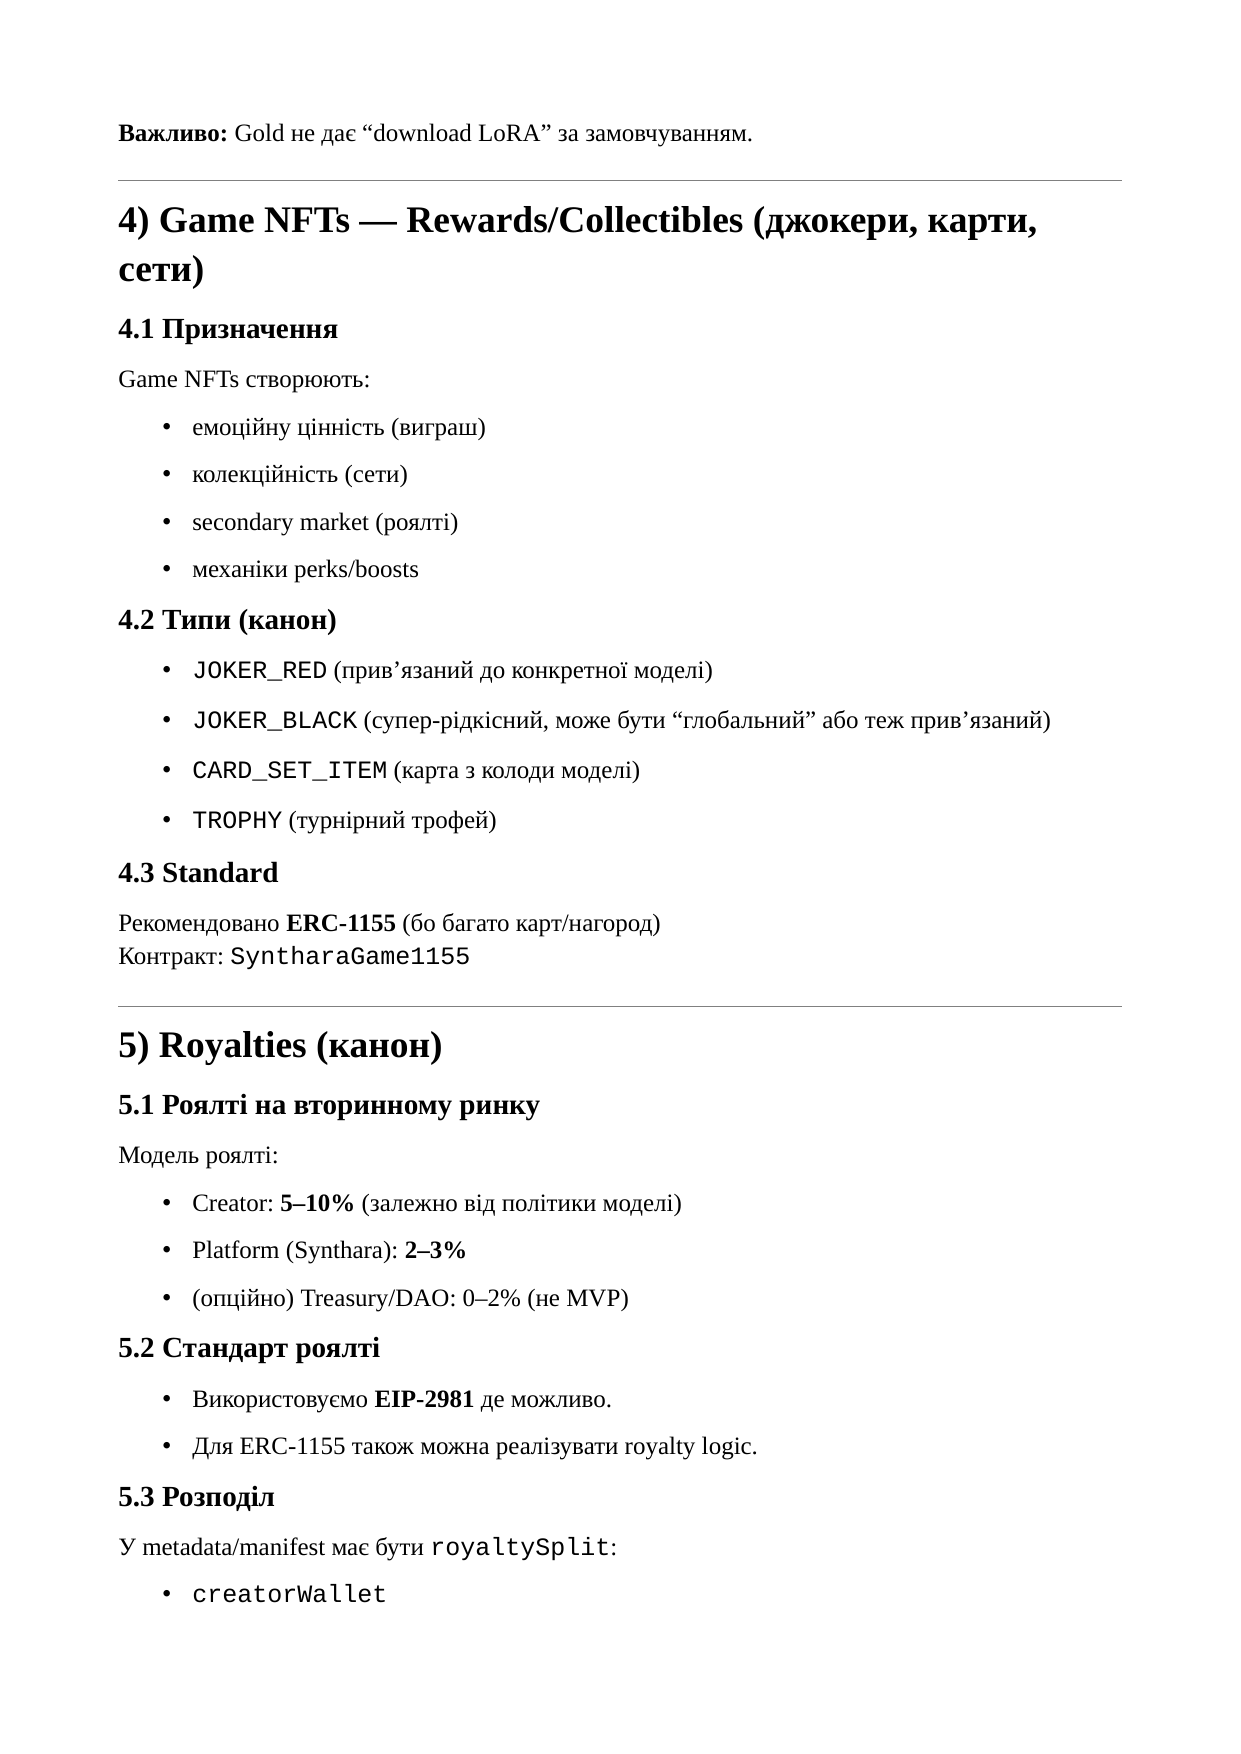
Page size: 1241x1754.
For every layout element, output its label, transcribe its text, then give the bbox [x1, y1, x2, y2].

subtitle 5) Royalties (канон) [118, 1023, 1122, 1066]
subtitle 5.2 Стандарт роялті [118, 1331, 1122, 1364]
list JOKER_BLACK (супер-рідкісний, може бути “глобальний” або теж прив’язаний) [162, 705, 1122, 736]
subtitle 4.2 Типи (канон) [118, 602, 1122, 636]
list Використовуємо EIP-2981 де можливо. [162, 1384, 1122, 1412]
text Модель роялті: [118, 1140, 1122, 1169]
subtitle 4.1 Призначення [118, 311, 1122, 344]
subtitle 4) Game NFTs — Rewards/Collectibles (джокери, карти, сети) [118, 197, 1122, 290]
list TROPHY (турнірний трофей) [162, 805, 1122, 836]
list (опційно) Treasury/DAO: 0–2% (не MVP) [162, 1283, 1122, 1312]
list JOKER_RED (прив’язаний до конкретної моделі) [162, 655, 1122, 686]
subtitle 5.1 Роялті на вторинному ринку [118, 1087, 1122, 1121]
text Важливо: Gold не дає “download LoRA” за замовчуванням. [118, 118, 1122, 147]
list secondary market (роялті) [162, 507, 1122, 536]
list Для ERC-1155 також можна реалізувати royalty logic. [162, 1431, 1122, 1460]
list creatorWallet [162, 1582, 1122, 1610]
list колекційність (сети) [162, 459, 1122, 488]
text У metadata/manifest має бути royaltySplit: [118, 1532, 1122, 1563]
list Creator: 5–10% (залежно від політики моделі) [162, 1188, 1122, 1216]
list Platform (Synthara): 2–3% [162, 1235, 1122, 1264]
list CARD_SET_ITEM (карта з колоди моделі) [162, 755, 1122, 786]
subtitle 4.3 Standard [118, 855, 1122, 889]
text Рекомендовано ERC-1155 (бо багато карт/нагород) Контракт: SyntharaGame1155 [118, 908, 1122, 972]
list механіки perks/boosts [162, 554, 1122, 583]
text Game NFTs створюють: [118, 364, 1122, 393]
list емоційну цінність (виграш) [162, 412, 1122, 440]
subtitle 5.3 Розподіл [118, 1479, 1122, 1512]
